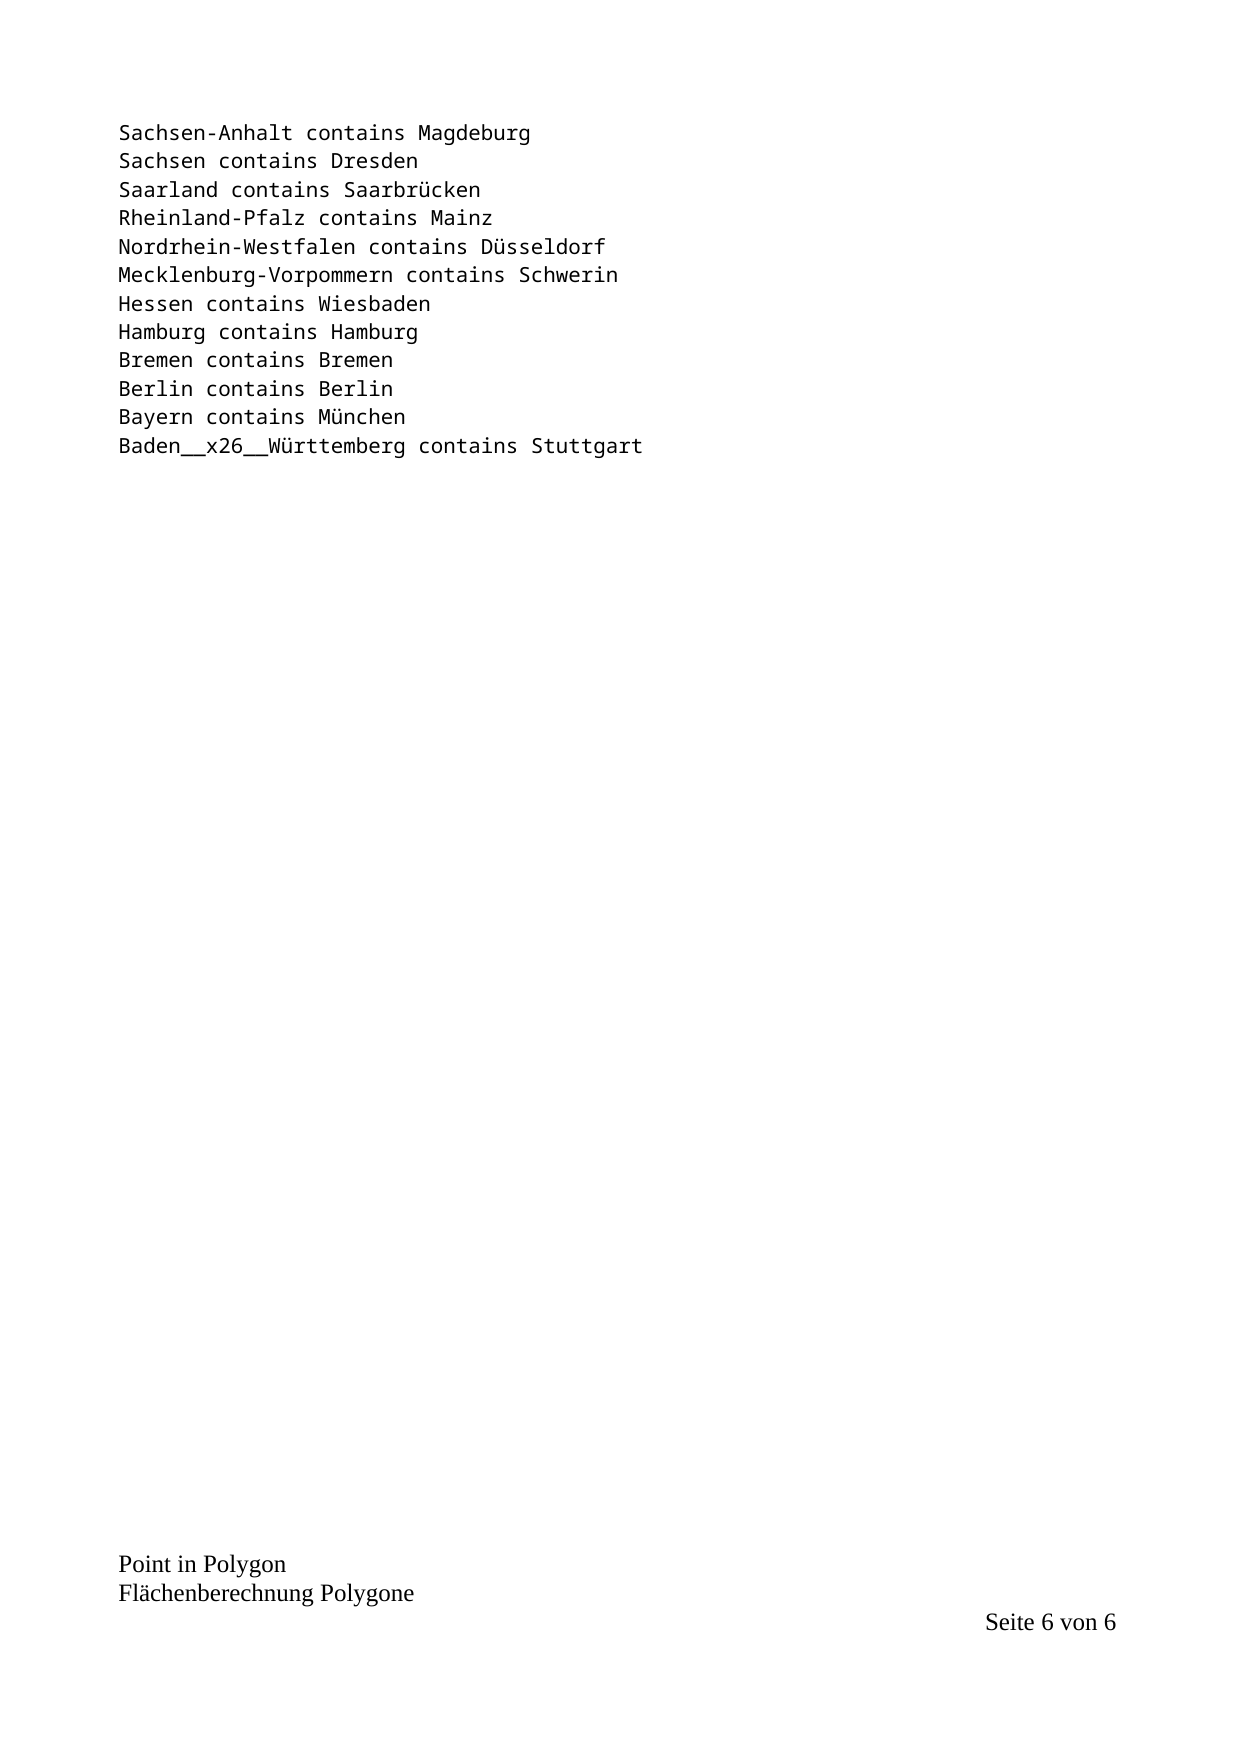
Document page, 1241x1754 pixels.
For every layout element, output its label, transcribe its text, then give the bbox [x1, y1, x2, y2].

text Mecklenburg-Vorpommern contains Schwerin [118, 260, 1122, 289]
text Sachsen-Anhalt contains Magdeburg [118, 118, 1122, 147]
text Bremen contains Bremen [118, 346, 1122, 374]
text Nordrhein-Westfalen contains Düsseldorf [118, 232, 1122, 260]
text Saarland contains Saarbrücken [118, 175, 1122, 203]
text Bayern contains München [118, 402, 1122, 431]
text Hessen contains Wiesbaden [118, 289, 1122, 317]
text Hamburg contains Hamburg [118, 317, 1122, 346]
text Rheinland-Pfalz contains Mainz [118, 203, 1122, 232]
text Baden__x26__Württemberg contains Stuttgart [118, 431, 1122, 459]
text Sachsen contains Dresden [118, 147, 1122, 175]
text Berlin contains Berlin [118, 374, 1122, 402]
